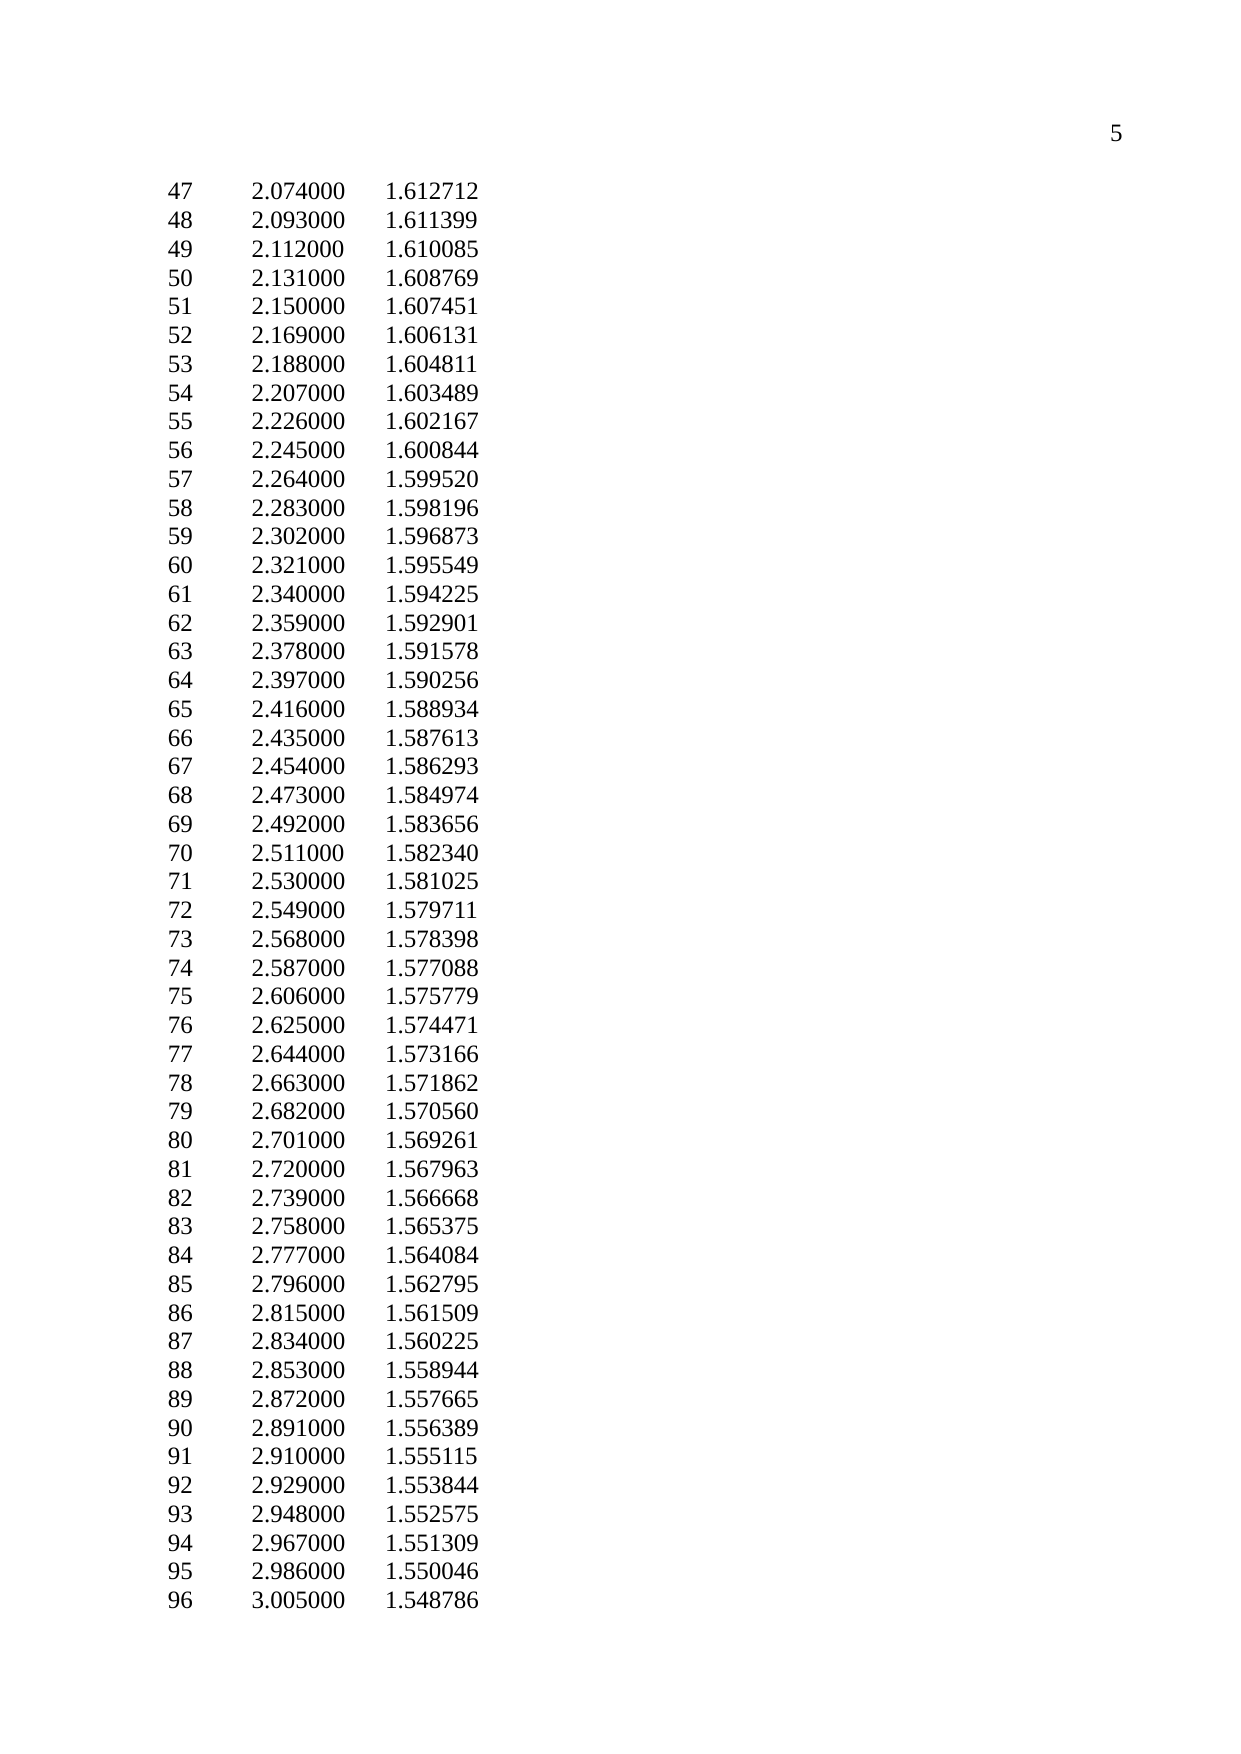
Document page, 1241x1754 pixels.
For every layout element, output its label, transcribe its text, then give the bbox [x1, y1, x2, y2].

table_cell 2.150000 [248, 291, 382, 320]
table_cell 1.590256 [382, 665, 515, 694]
table_cell 2.131000 [248, 263, 382, 291]
table_cell 1.550046 [382, 1556, 515, 1585]
table_cell 2.758000 [248, 1211, 382, 1240]
table_cell 96 [112, 1585, 248, 1614]
table_cell 58 [112, 493, 248, 521]
table_cell 93 [112, 1499, 248, 1528]
table_cell 2.853000 [248, 1355, 382, 1384]
table_cell 1.583656 [382, 809, 515, 838]
table_cell 2.967000 [248, 1528, 382, 1556]
table_cell 1.573166 [382, 1039, 515, 1068]
table_cell 2.872000 [248, 1384, 382, 1413]
table_cell 49 [112, 234, 248, 263]
table_cell 2.891000 [248, 1413, 382, 1441]
table_cell 57 [112, 464, 248, 493]
table_cell 80 [112, 1125, 248, 1154]
table_cell 85 [112, 1269, 248, 1298]
table_cell 1.578398 [382, 924, 515, 953]
table_cell 89 [112, 1384, 248, 1413]
table_cell 2.986000 [248, 1556, 382, 1585]
table_cell 2.834000 [248, 1326, 382, 1355]
table_cell 1.556389 [382, 1413, 515, 1441]
table_cell 50 [112, 263, 248, 291]
table_cell 1.560225 [382, 1326, 515, 1355]
table_cell 73 [112, 924, 248, 953]
table_cell 1.595549 [382, 550, 515, 579]
table_cell 2.701000 [248, 1125, 382, 1154]
table_cell 2.435000 [248, 723, 382, 751]
table_cell 87 [112, 1326, 248, 1355]
table_cell 2.454000 [248, 751, 382, 780]
table_cell 1.569261 [382, 1125, 515, 1154]
table_cell 2.226000 [248, 406, 382, 435]
table_cell 2.207000 [248, 378, 382, 406]
table_cell 1.611399 [382, 205, 515, 234]
table_cell 3.005000 [248, 1585, 382, 1614]
table_cell 1.591578 [382, 636, 515, 665]
table_cell 1.587613 [382, 723, 515, 751]
table_cell 2.739000 [248, 1183, 382, 1211]
table_cell 70 [112, 838, 248, 866]
table_cell 84 [112, 1240, 248, 1269]
table_cell 2.359000 [248, 608, 382, 636]
table_cell 1.562795 [382, 1269, 515, 1298]
table_cell 2.777000 [248, 1240, 382, 1269]
table_cell 1.599520 [382, 464, 515, 493]
table_cell 52 [112, 320, 248, 349]
table_cell 48 [112, 205, 248, 234]
table_cell 1.552575 [382, 1499, 515, 1528]
table_cell 1.566668 [382, 1183, 515, 1211]
table_cell 1.604811 [382, 349, 515, 378]
table_cell 2.549000 [248, 895, 382, 924]
table_cell 79 [112, 1096, 248, 1125]
table_cell 2.910000 [248, 1441, 382, 1470]
table_cell 2.321000 [248, 550, 382, 579]
table_cell 2.188000 [248, 349, 382, 378]
table_cell 2.112000 [248, 234, 382, 263]
table_cell 1.594225 [382, 579, 515, 608]
table_cell 1.575779 [382, 981, 515, 1010]
table_cell 2.378000 [248, 636, 382, 665]
table_cell 1.612712 [382, 176, 515, 205]
table_cell 64 [112, 665, 248, 694]
table_cell 2.511000 [248, 838, 382, 866]
table_cell 1.584974 [382, 780, 515, 809]
table_cell 1.567963 [382, 1154, 515, 1183]
table_cell 1.555115 [382, 1441, 515, 1470]
table_cell 2.606000 [248, 981, 382, 1010]
table_cell 2.530000 [248, 866, 382, 895]
table_cell 1.582340 [382, 838, 515, 866]
table_cell 76 [112, 1010, 248, 1039]
table_cell 2.682000 [248, 1096, 382, 1125]
table_cell 1.607451 [382, 291, 515, 320]
table_cell 1.610085 [382, 234, 515, 263]
table_cell 1.551309 [382, 1528, 515, 1556]
table_cell 2.340000 [248, 579, 382, 608]
table_cell 2.587000 [248, 953, 382, 981]
table_cell 1.600844 [382, 435, 515, 464]
table_cell 1.603489 [382, 378, 515, 406]
table_cell 74 [112, 953, 248, 981]
table_cell 2.473000 [248, 780, 382, 809]
table_cell 78 [112, 1068, 248, 1096]
table_cell 1.592901 [382, 608, 515, 636]
table_cell 1.557665 [382, 1384, 515, 1413]
table_cell 83 [112, 1211, 248, 1240]
table_cell 75 [112, 981, 248, 1010]
table_cell 81 [112, 1154, 248, 1183]
table_cell 2.644000 [248, 1039, 382, 1068]
table_cell 88 [112, 1355, 248, 1384]
table_cell 2.245000 [248, 435, 382, 464]
table_cell 68 [112, 780, 248, 809]
table_cell 82 [112, 1183, 248, 1211]
table_cell 1.588934 [382, 694, 515, 723]
table_cell 91 [112, 1441, 248, 1470]
table_cell 65 [112, 694, 248, 723]
table_cell 2.625000 [248, 1010, 382, 1039]
table_cell 1.561509 [382, 1298, 515, 1326]
table_cell 53 [112, 349, 248, 378]
table_cell 1.571862 [382, 1068, 515, 1096]
table_cell 1.558944 [382, 1355, 515, 1384]
table_cell 1.581025 [382, 866, 515, 895]
table_cell 59 [112, 521, 248, 550]
table_cell 2.074000 [248, 176, 382, 205]
table_cell 69 [112, 809, 248, 838]
table_cell 2.264000 [248, 464, 382, 493]
table_cell 92 [112, 1470, 248, 1499]
table_cell 2.492000 [248, 809, 382, 838]
table_cell 90 [112, 1413, 248, 1441]
table_cell 1.574471 [382, 1010, 515, 1039]
table_cell 86 [112, 1298, 248, 1326]
table_cell 1.548786 [382, 1585, 515, 1614]
table_cell 2.397000 [248, 665, 382, 694]
table_cell 2.416000 [248, 694, 382, 723]
table_cell 1.553844 [382, 1470, 515, 1499]
table_cell 1.608769 [382, 263, 515, 291]
table_cell 2.948000 [248, 1499, 382, 1528]
table_cell 51 [112, 291, 248, 320]
table_cell 1.564084 [382, 1240, 515, 1269]
table_cell 94 [112, 1528, 248, 1556]
table_cell 1.596873 [382, 521, 515, 550]
table_cell 2.169000 [248, 320, 382, 349]
table_cell 60 [112, 550, 248, 579]
table_cell 67 [112, 751, 248, 780]
table_cell 2.796000 [248, 1269, 382, 1298]
table_cell 1.602167 [382, 406, 515, 435]
table_cell 66 [112, 723, 248, 751]
table_cell 2.302000 [248, 521, 382, 550]
table_cell 2.663000 [248, 1068, 382, 1096]
table_cell 77 [112, 1039, 248, 1068]
table_cell 1.598196 [382, 493, 515, 521]
table_cell 2.283000 [248, 493, 382, 521]
table_cell 95 [112, 1556, 248, 1585]
table_cell 72 [112, 895, 248, 924]
table_cell 61 [112, 579, 248, 608]
table_cell 56 [112, 435, 248, 464]
table_cell 1.579711 [382, 895, 515, 924]
table_cell 63 [112, 636, 248, 665]
table_cell 71 [112, 866, 248, 895]
table_cell 1.577088 [382, 953, 515, 981]
table_cell 54 [112, 378, 248, 406]
table_cell 2.093000 [248, 205, 382, 234]
table_cell 1.565375 [382, 1211, 515, 1240]
table_cell 47 [112, 176, 248, 205]
table_cell 2.815000 [248, 1298, 382, 1326]
table_cell 2.720000 [248, 1154, 382, 1183]
table_cell 1.586293 [382, 751, 515, 780]
table_cell 1.606131 [382, 320, 515, 349]
table_cell 55 [112, 406, 248, 435]
table_cell 62 [112, 608, 248, 636]
table_cell 1.570560 [382, 1096, 515, 1125]
table_cell 2.568000 [248, 924, 382, 953]
table_cell 2.929000 [248, 1470, 382, 1499]
